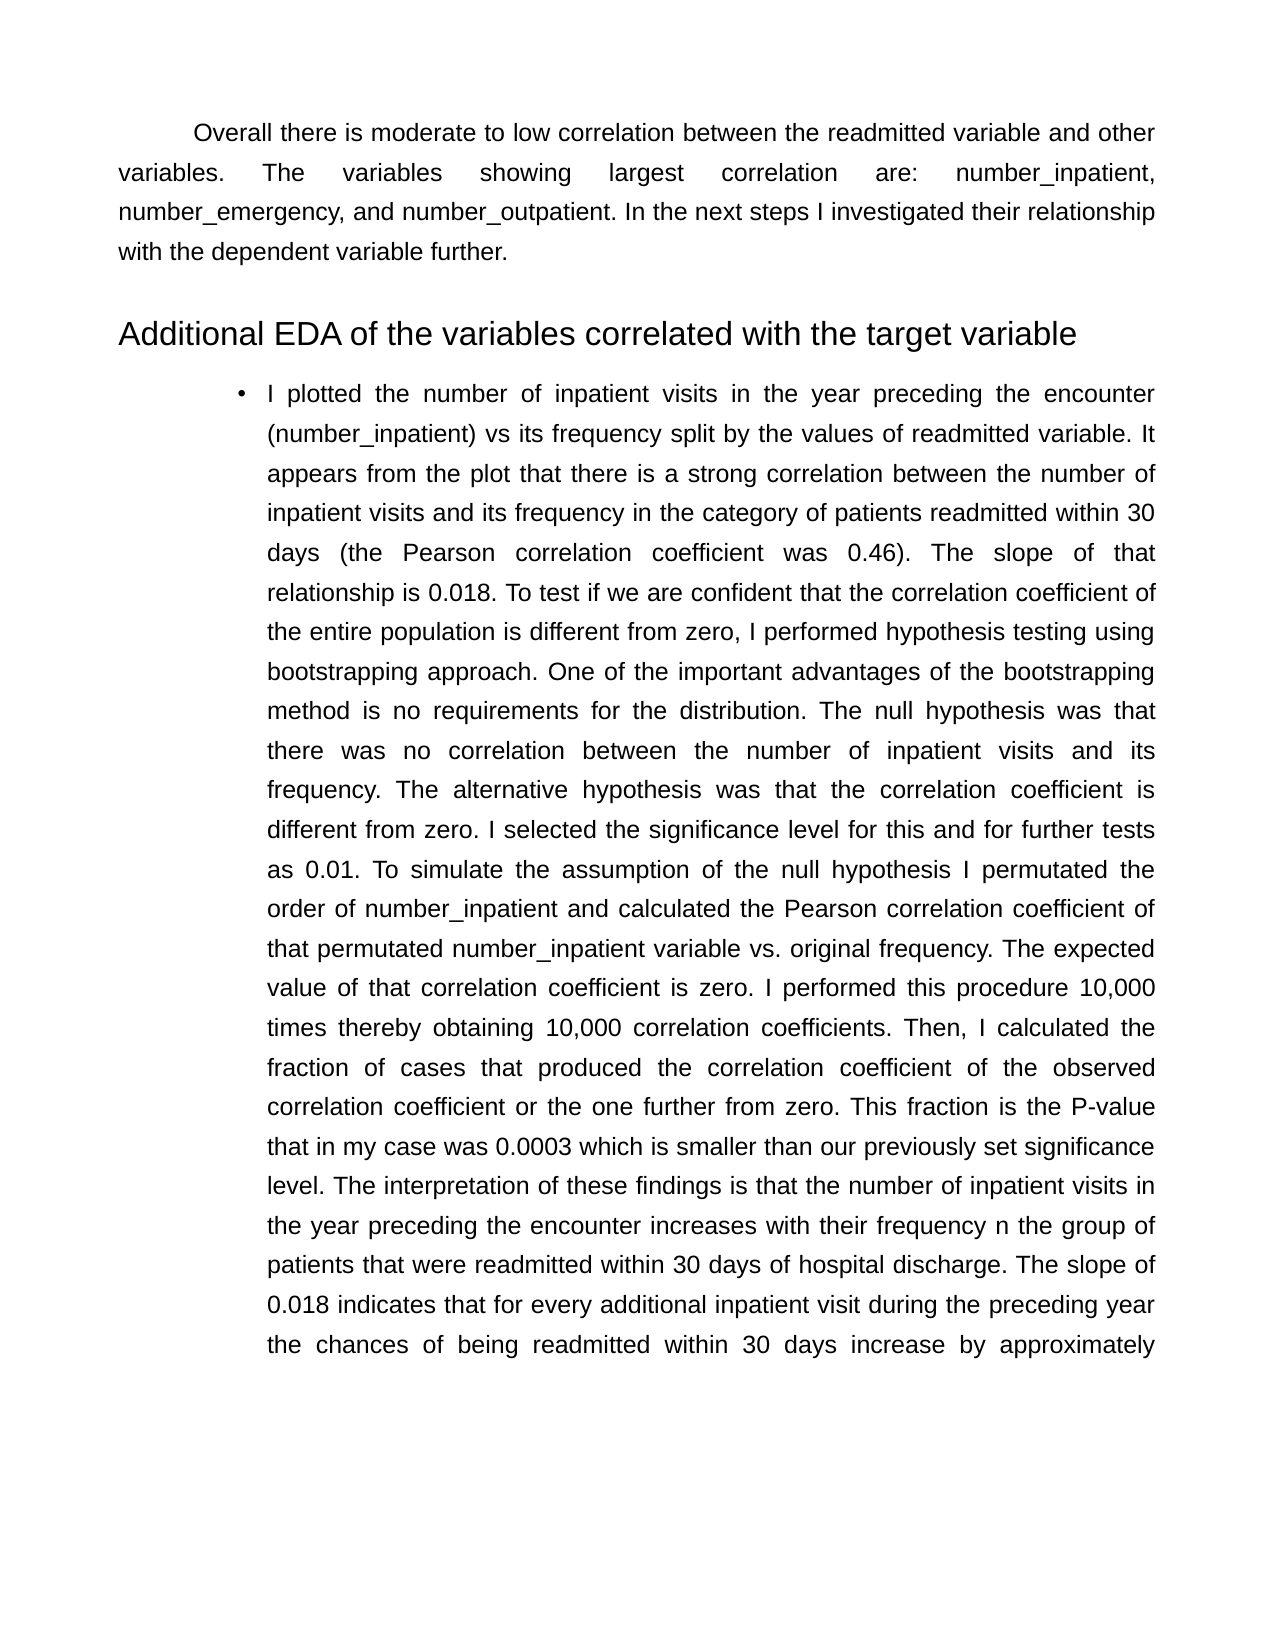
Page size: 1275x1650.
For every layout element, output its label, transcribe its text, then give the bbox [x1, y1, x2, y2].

subtitle Additional EDA of the variables correlated with the target variable [118, 314, 1157, 352]
list I plotted the number of inpatient visits in the year preceding the encounter (number_inpatient) vs its frequency split by the values of readmitted variable. It appears from the plot that there is a strong correlation between the number of inpatient visits and its frequency in the category of patients readmitted within 30 days (the Pearson correlation coefficient was 0.46). The slope of that relationship is 0.018. To test if we are confident that the correlation coefficient of the entire population is different from zero, I performed hypothesis testing using bootstrapping approach. One of the important advantages of the bootstrapping method is no requirements for the distribution. The null hypothesis was that there was no correlation between the number of inpatient visits and its frequency. The alternative hypothesis was that the correlation coefficient is different from zero. I selected the significance level for this and for further tests as 0.01. To simulate the assumption of the null hypothesis I permutated the order of number_inpatient and calculated the Pearson correlation coefficient of that permutated number_inpatient variable vs. original frequency. The expected value of that correlation coefficient is zero. I performed this procedure 10,000 times thereby obtaining 10,000 correlation coefficients. Then, I calculated the fraction of cases that produced the correlation coefficient of the observed correlation coefficient or the one further from zero. This fraction is the P-value that in my case was 0.0003 which is smaller than our previously set significance level. The interpretation of these findings is that the number of inpatient visits in the year preceding the encounter increases with their frequency n the group of patients that were readmitted within 30 days of hospital discharge. The slope of 0.018 indicates that for every additional inpatient visit during the preceding year the chances of being readmitted within 30 days increase by approximately [237, 379, 1157, 1358]
text Overall there is moderate to low correlation between the readmitted variable and other variables. The variables showing largest correlation are: number_inpatient, number_emergency, and number_outpatient. In the next steps I investigated their relationship with the dependent variable further. [118, 118, 1157, 266]
